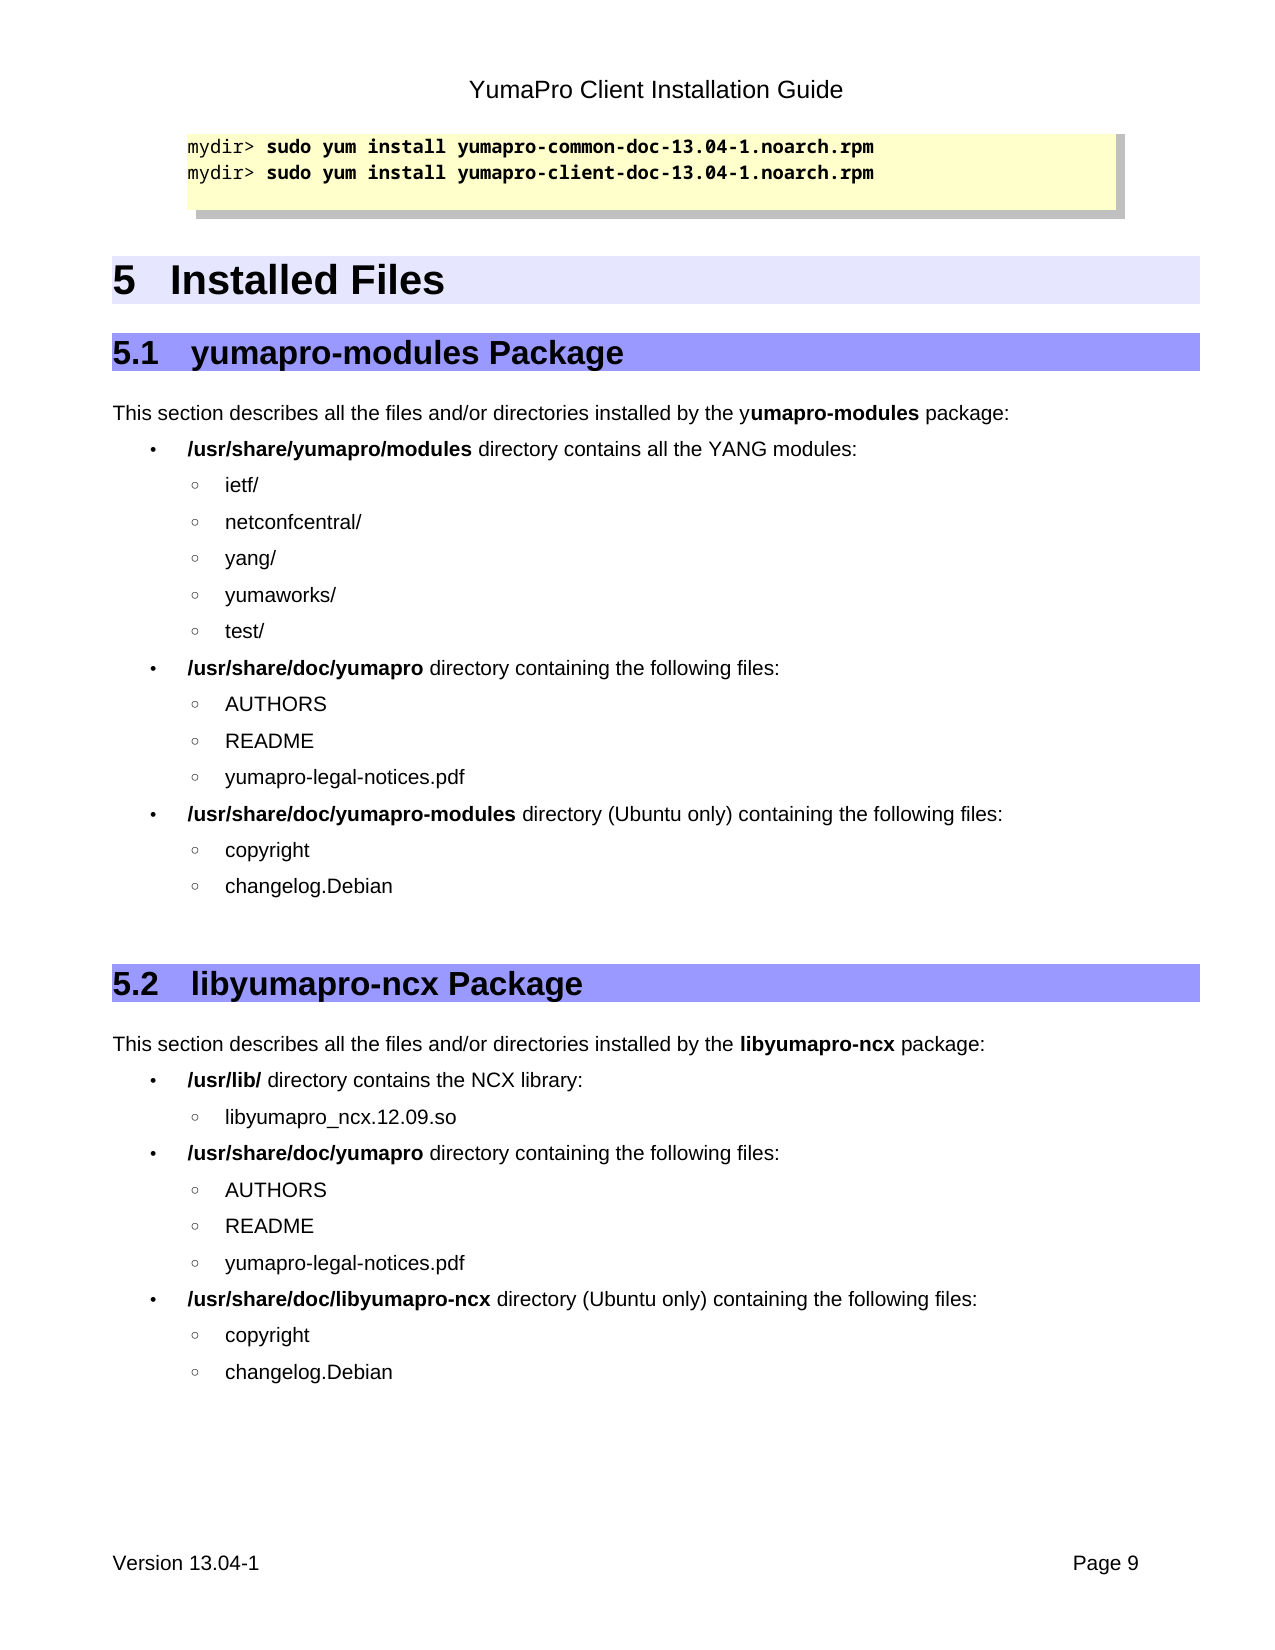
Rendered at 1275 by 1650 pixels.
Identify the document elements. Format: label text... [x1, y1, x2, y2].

text mydir> sudo yum install yumapro-client-doc-13.04-1.noarch.rpm [187, 159, 1116, 185]
list ietf/ [187, 473, 1200, 497]
list test/ [187, 619, 1200, 643]
text mydir> sudo yum install yumapro-common-doc-13.04-1.noarch.rpm [187, 134, 1116, 159]
list /usr/share/doc/yumapro directory containing the following files: [150, 1141, 1200, 1165]
list copyright [187, 838, 1200, 862]
list yang/ [187, 546, 1200, 570]
list yumapro-legal-notices.pdf [187, 765, 1200, 789]
list AUTHORS [187, 692, 1200, 716]
list /usr/share/yumapro/modules directory contains all the YANG modules: [150, 437, 1200, 461]
list /usr/share/doc/yumapro-modules directory (Ubuntu only) containing the following files: [150, 801, 1200, 825]
list netconfcentral/ [187, 510, 1200, 534]
text This section describes all the files and/or directories installed by the yumapro-modules package: [112, 400, 1200, 424]
text This section describes all the files and/or directories installed by the libyumapro-ncx package: [112, 1032, 1200, 1056]
list copyright [187, 1323, 1200, 1347]
list README [187, 728, 1200, 752]
list AUTHORS [187, 1177, 1200, 1201]
list README [187, 1214, 1200, 1238]
list libyumapro_ncx.12.09.so [187, 1104, 1200, 1128]
list yumapro-legal-notices.pdf [187, 1250, 1200, 1274]
list /usr/share/doc/yumapro directory containing the following files: [150, 656, 1200, 679]
list yumaworks/ [187, 583, 1200, 607]
list changelog.Debian [187, 1360, 1200, 1384]
subtitle Installed Files [112, 256, 1200, 304]
subtitle yumapro-modules Package [112, 333, 1200, 371]
subtitle libyumapro-ncx Package [112, 964, 1200, 1002]
list changelog.Debian [187, 874, 1200, 898]
list /usr/share/doc/libyumapro-ncx directory (Ubuntu only) containing the following files: [150, 1287, 1200, 1311]
list /usr/lib/ directory contains the NCX library: [150, 1068, 1200, 1092]
